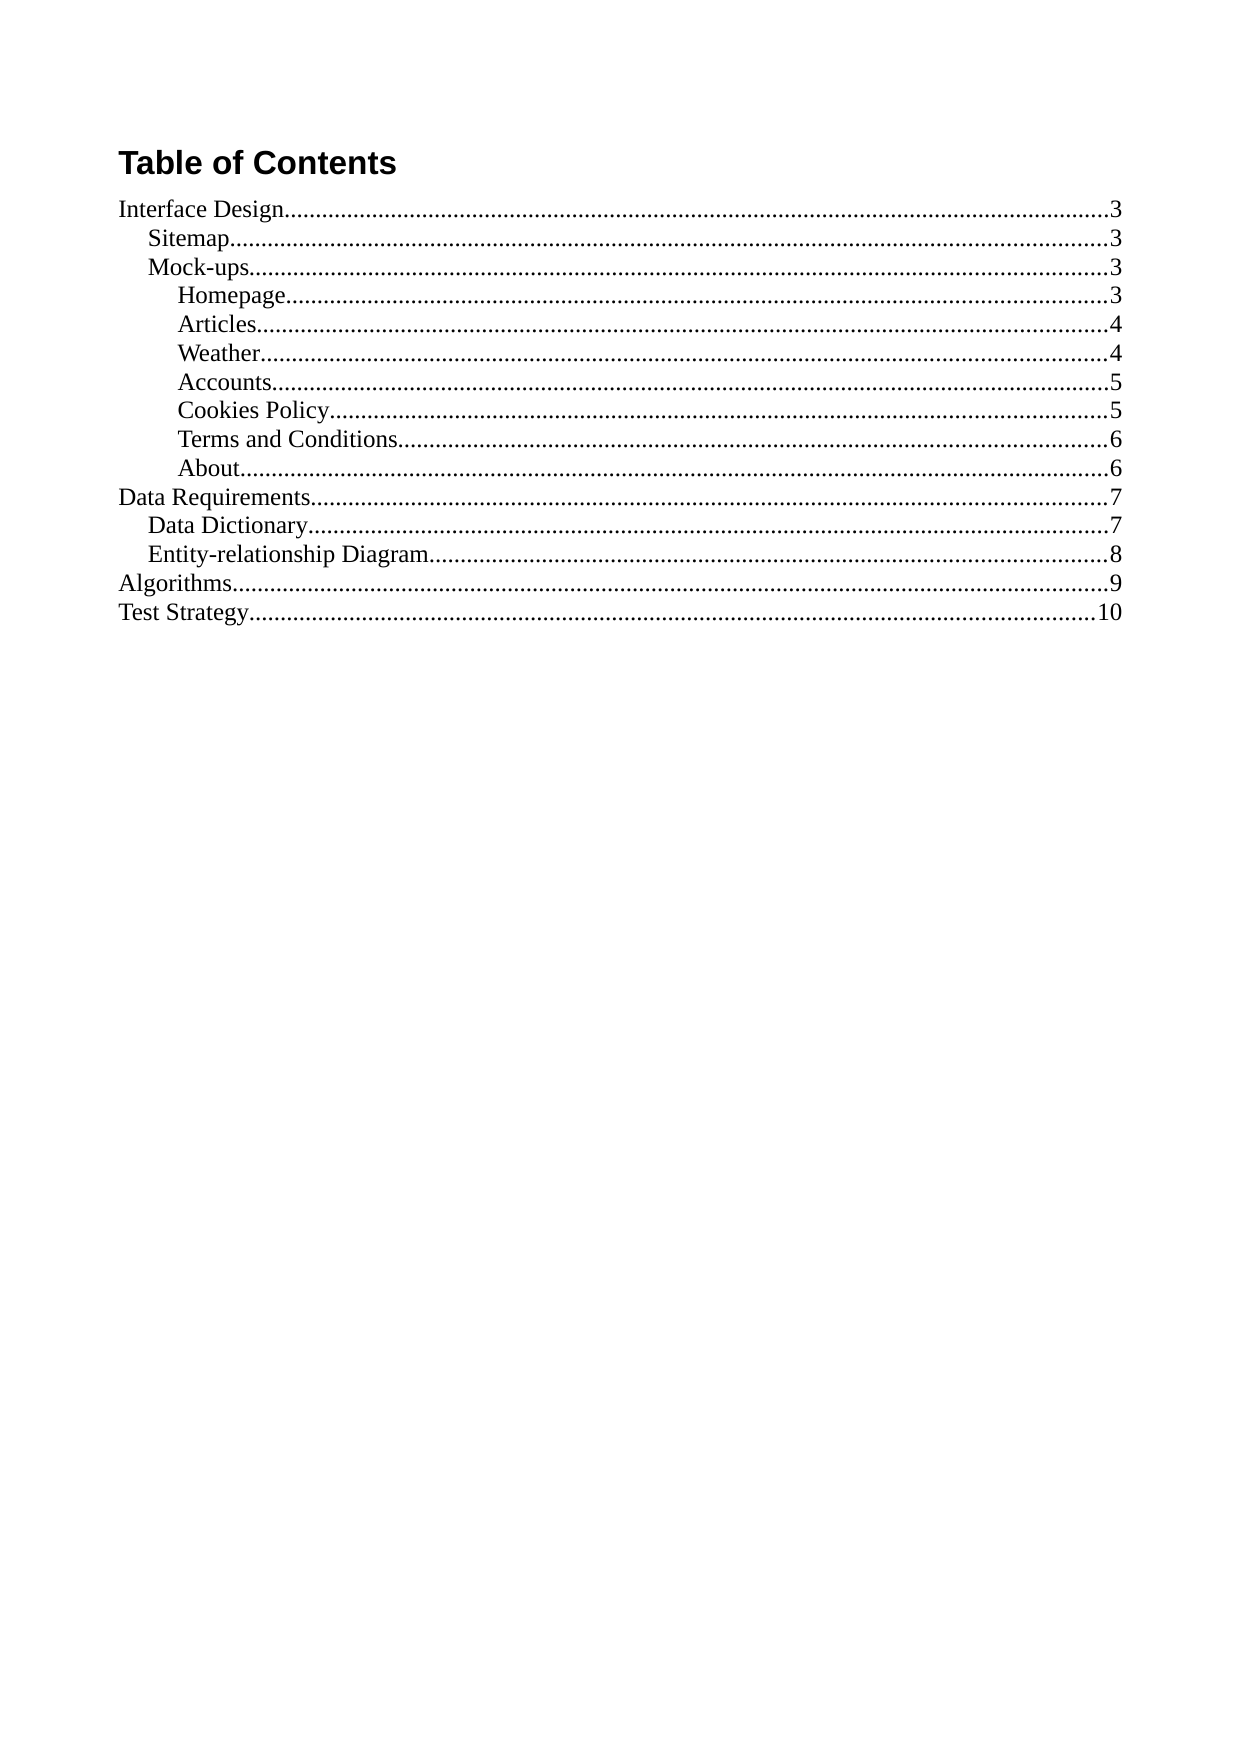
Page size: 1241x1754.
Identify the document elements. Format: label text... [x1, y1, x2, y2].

text Entity-relationship Diagram 8 [148, 539, 1122, 568]
text Weather 4 [177, 338, 1122, 367]
text Algorithms 9 [118, 568, 1122, 597]
text Mock-ups 3 [148, 252, 1122, 280]
text Articles 4 [177, 309, 1122, 338]
text Data Dictionary 7 [148, 510, 1122, 539]
text About 6 [177, 453, 1122, 482]
subtitle Table of Contents [118, 143, 1122, 182]
text Test Strategy 10 [118, 597, 1122, 625]
text Accounts 5 [177, 367, 1122, 395]
text Homepage 3 [177, 280, 1122, 309]
text Terms and Conditions 6 [177, 424, 1122, 453]
text Cookies Policy 5 [177, 395, 1122, 424]
text Data Requirements 7 [118, 482, 1122, 510]
text Sitemap 3 [148, 223, 1122, 252]
text Interface Design 3 [118, 194, 1122, 223]
